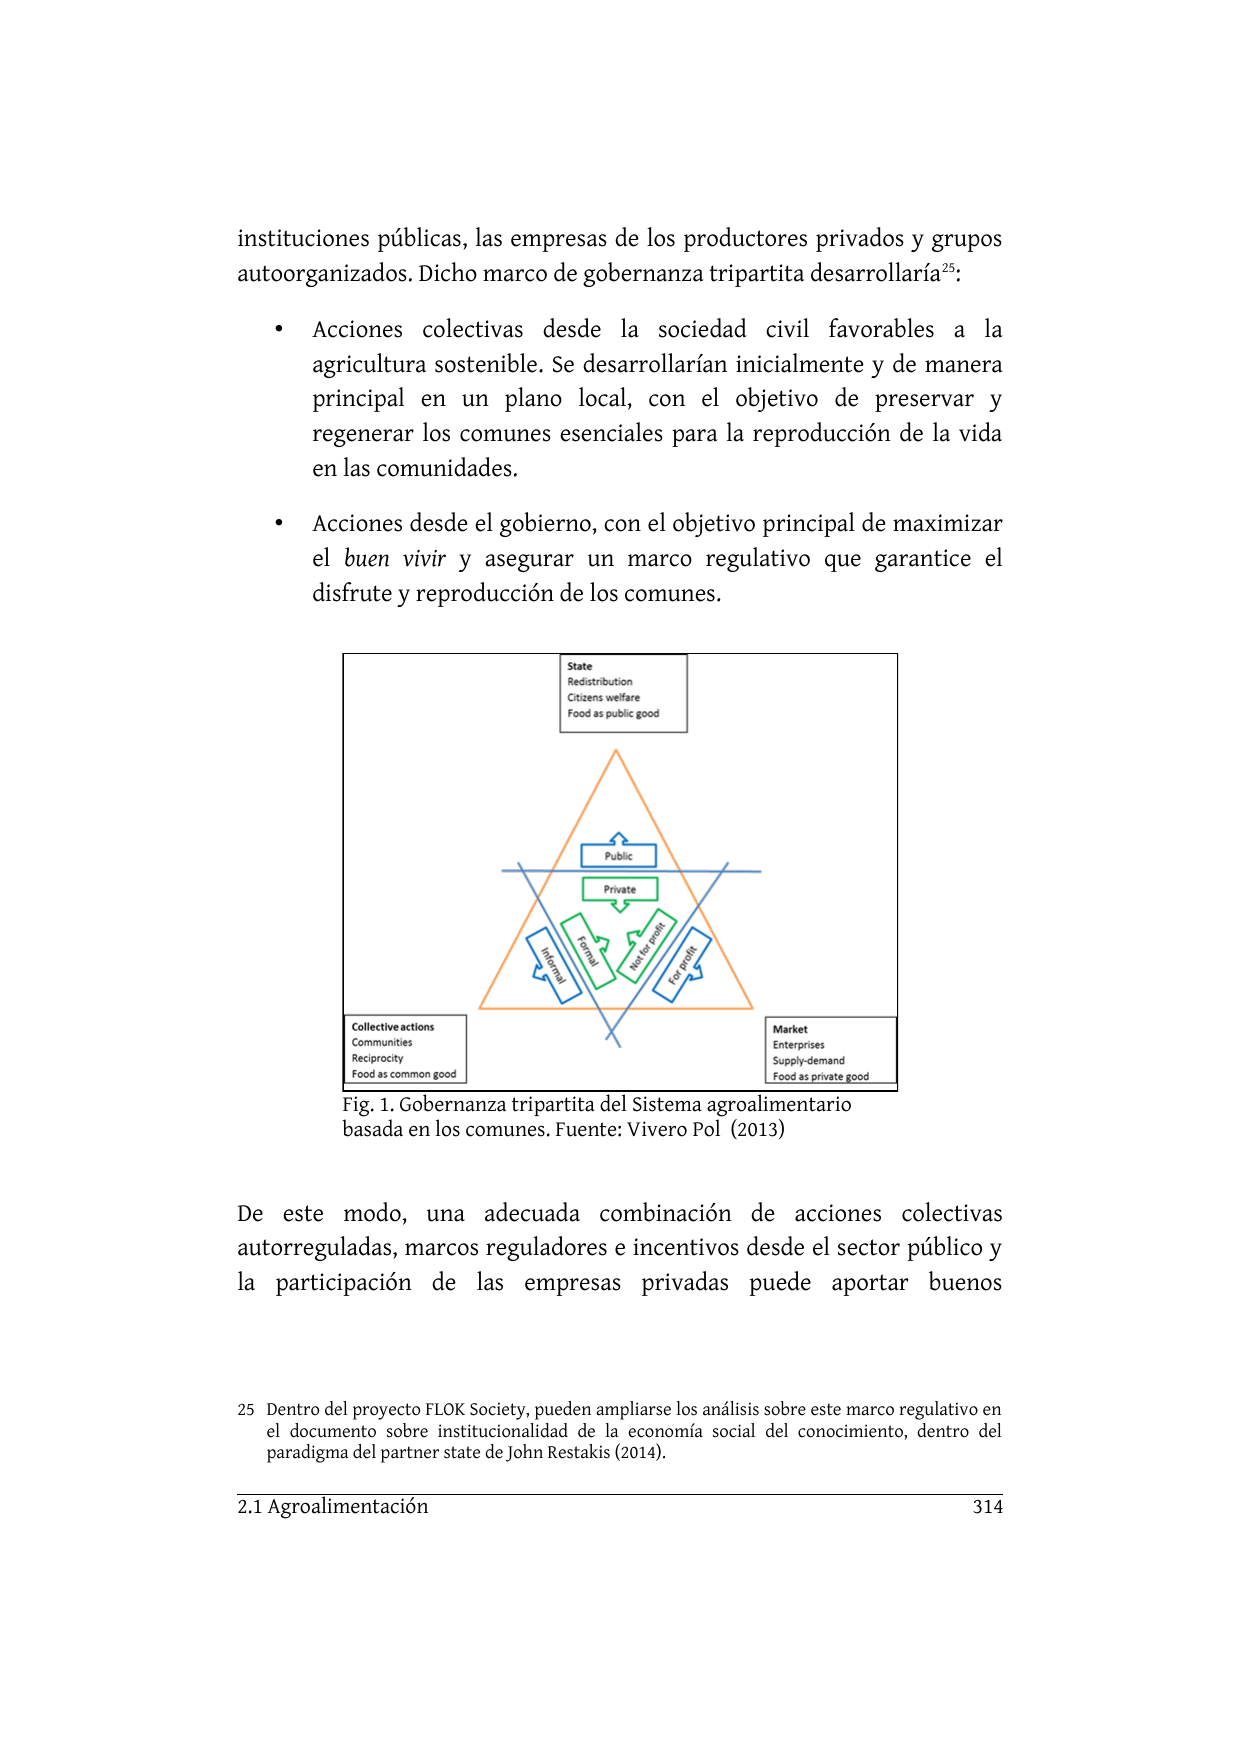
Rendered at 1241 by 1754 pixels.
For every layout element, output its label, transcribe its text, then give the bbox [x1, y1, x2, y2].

text De este modo, una adecuada combinación de acciones colectivas autorreguladas, marcos reguladores e incentivos desde el sector público y la participación de las empresas privadas puede aportar buenos [237, 1199, 1003, 1297]
text Fig. 1. Gobernanza tripartita del Sistema agroalimentario basada en los comunes. Fuente: Vivero Pol (2013) [342, 1092, 898, 1143]
list Acciones colectivas desde la sociedad civil favorables a la agricultura sostenible. Se desarrollarían inicialmente y de manera principal en un plano local, con el objetivo de preservar y regenerar los comunes esenciales para la reproducción de la vida en las comunidades. [274, 315, 1003, 483]
picture [342, 653, 899, 1092]
list Acciones desde el gobierno, con el objetivo principal de maximizar el buen vivir y asegurar un marco regulativo que garantice el disfrute y reproducción de los comunes. [274, 510, 1003, 608]
text instituciones públicas, las empresas de los productores privados y grupos autoorganizados. Dicho marco de gobernanza tripartita desarrollaría: [237, 225, 1003, 289]
text Dentro del proyecto FLOK Society, pueden ampliarse los análisis sobre este marco regulativo en el documento sobre institucionalidad de la economía social del conocimiento, dentro del paradigma del partner state de John Restakis (2014). [237, 1399, 1003, 1464]
